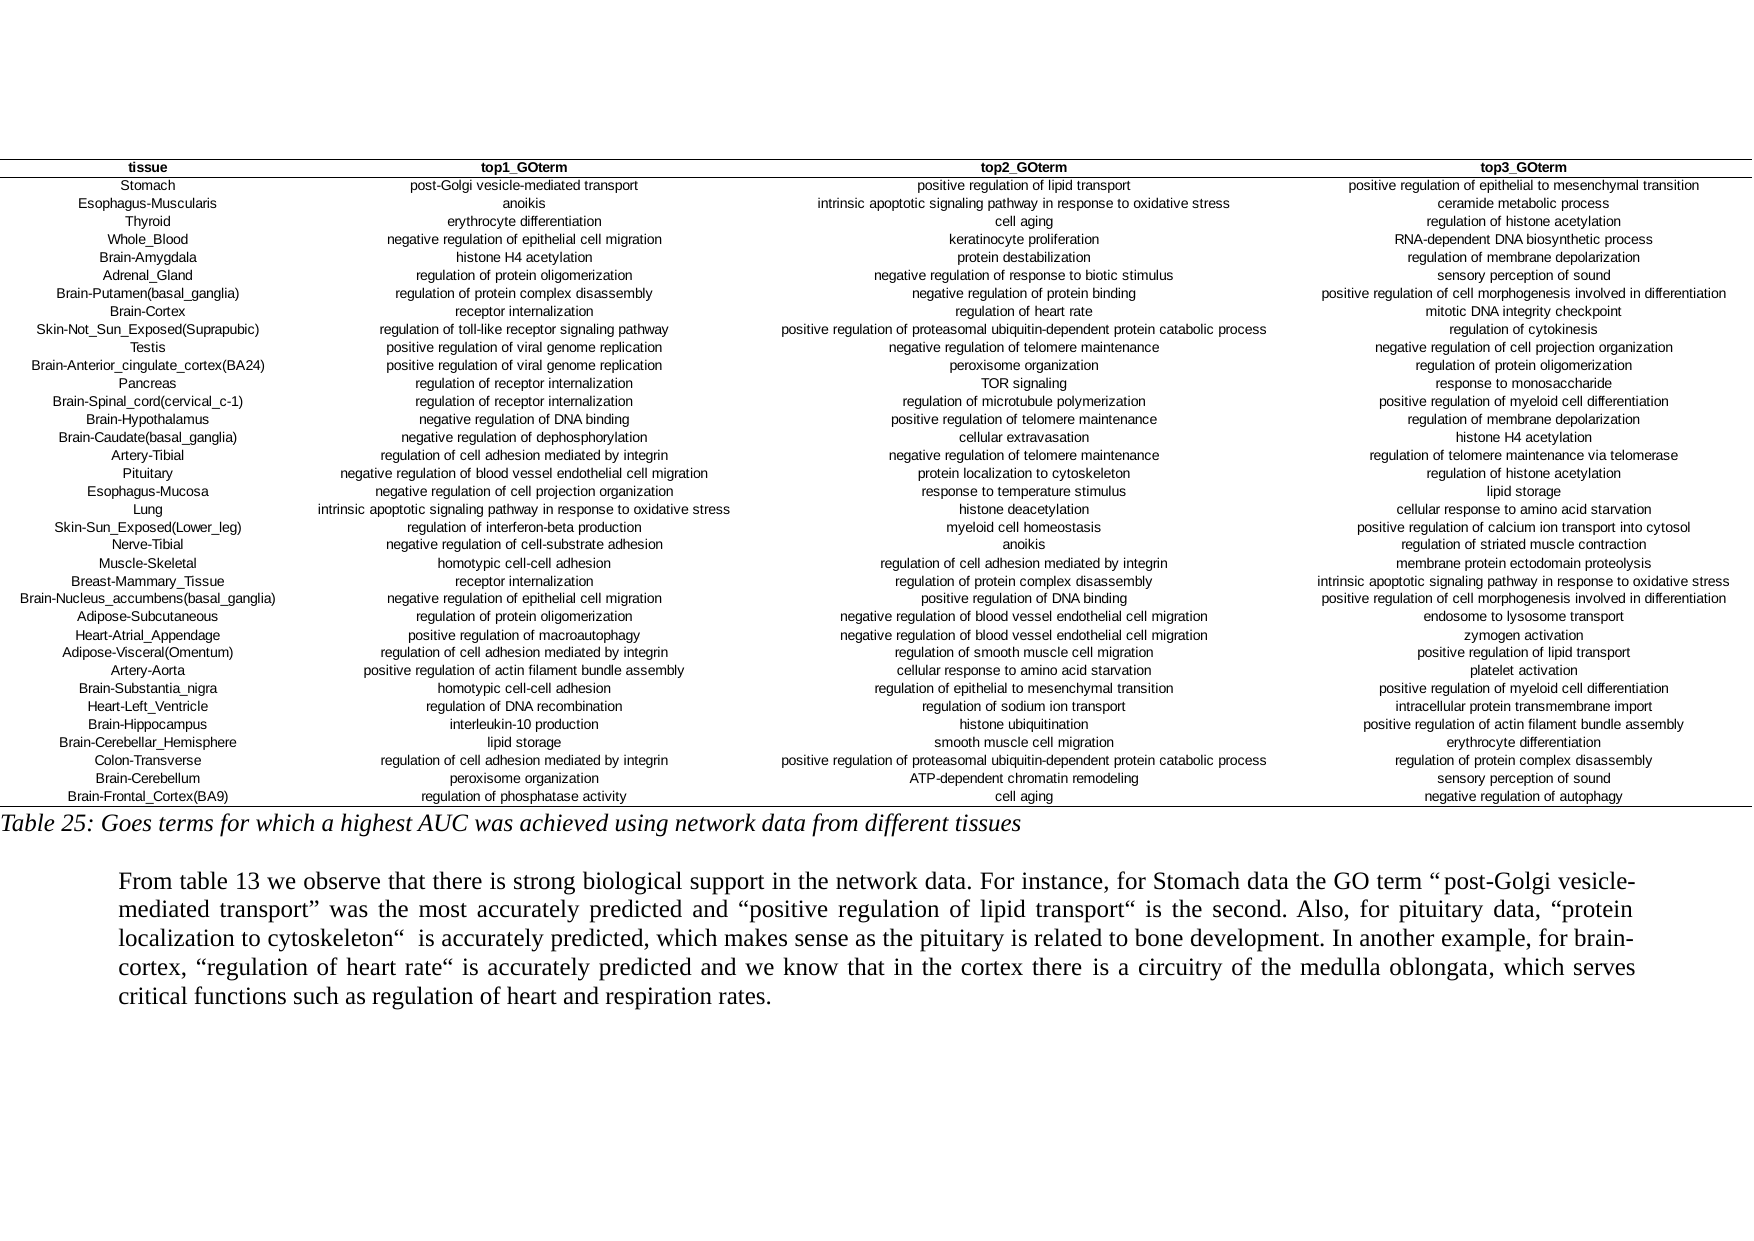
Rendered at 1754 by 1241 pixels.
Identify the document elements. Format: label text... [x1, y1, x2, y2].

text Table 25: Goes terms for which a highest AUC was achieved using network data from different tissues [0, 159, 1754, 837]
text From table 13 we observe that there is strong biological support in the network data. For instance, for Stomach data the GO term “post-Golgi vesicle-mediated transport” was the most accurately predicted and “positive regulation of lipid transport“ is the second. Also, for pituitary data, “protein localization to cytoskeleton“ is accurately predicted, which makes sense as the pituitary is related to bone development. In another example, for brain-cortex, “regulation of heart rate“ is accurately predicted and we know that in the cortex there is a circuitry of the medulla oblongata, which serves critical functions such as regulation of heart and respiration rates. [118, 866, 1636, 1009]
